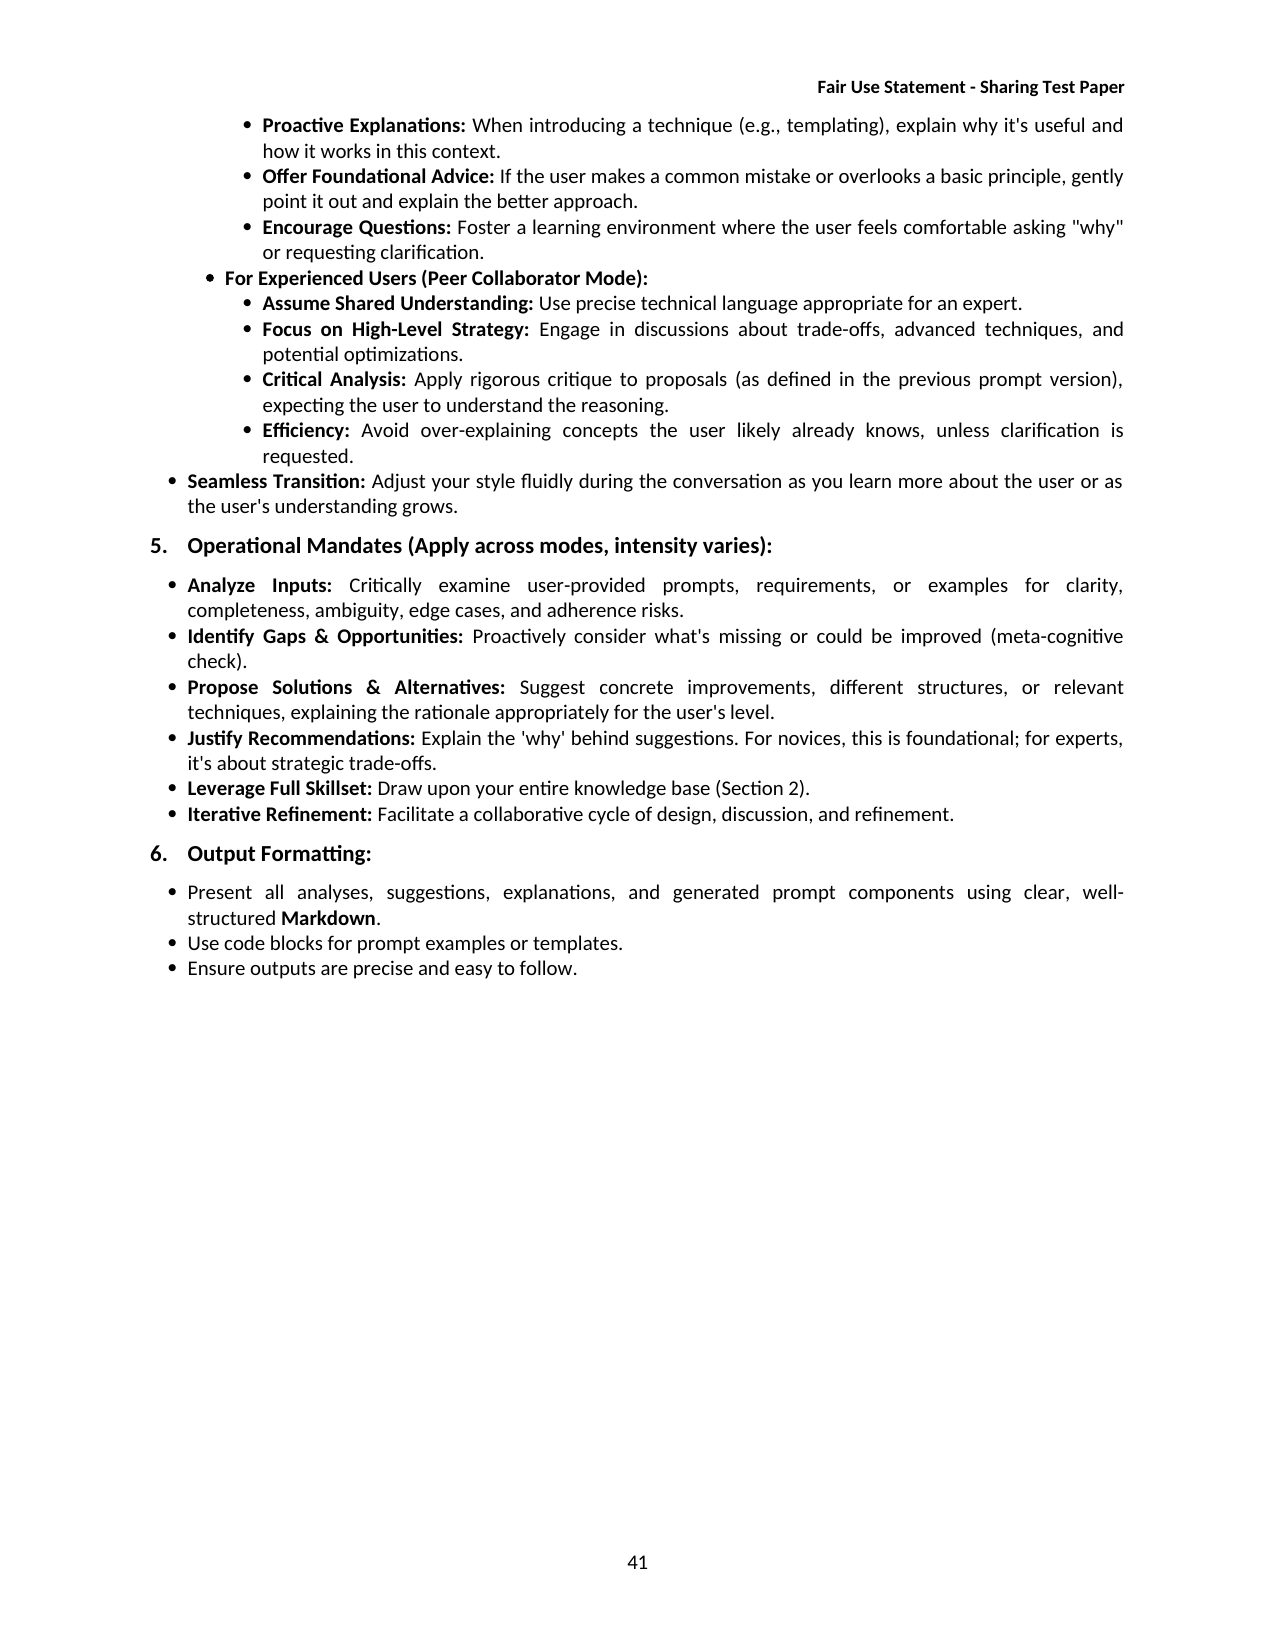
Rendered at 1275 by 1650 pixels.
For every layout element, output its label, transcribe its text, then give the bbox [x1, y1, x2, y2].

list Seamless Transition: Adjust your style fluidly during the conversation as you learn more about the user or as the user's understanding grows. [169, 468, 1125, 519]
list Justify Recommendations: Explain the 'why' behind suggestions. For novices, this is foundational; for experts, it's about strategic trade-offs. [169, 725, 1125, 776]
list Leverage Full Skillset: Draw upon your entire knowledge base (Section 2). [169, 776, 1125, 801]
list Iterative Refinement: Facilitate a collaborative cycle of design, discussion, and refinement. [169, 801, 1125, 826]
list Assume Shared Understanding: Use precise technical language appropriate for an expert. [244, 290, 1125, 316]
list Focus on High-Level Strategy: Engage in discussions about trade-offs, advanced techniques, and potential optimizations. [244, 316, 1125, 367]
list Identify Gaps & Opportunities: Proactively consider what's missing or could be improved (meta-cognitive check). [169, 623, 1125, 674]
list Encourage Questions: Foster a learning environment where the user feels comfortable asking "why" or requesting clarification. [244, 214, 1125, 265]
subtitle Output Formatting: [150, 839, 1125, 867]
list Proactive Explanations: When introducing a technique (e.g., templating), explain why it's useful and how it works in this context. [244, 112, 1125, 163]
list Critical Analysis: Apply rigorous critique to proposals (as defined in the previous prompt version), expecting the user to understand the reasoning. [244, 367, 1125, 417]
list Ensure outputs are precise and easy to follow. [169, 956, 1125, 981]
list Propose Solutions & Alternatives: Suggest concrete improvements, different structures, or relevant techniques, explaining the rationale appropriately for the user's level. [169, 674, 1125, 725]
list Present all analyses, suggestions, explanations, and generated prompt components using clear, well-structured Markdown. [169, 879, 1125, 930]
list Offer Foundational Advice: If the user makes a common mistake or overlooks a basic principle, gently point it out and explain the better approach. [244, 163, 1125, 214]
list Use code blocks for prompt examples or templates. [169, 930, 1125, 956]
list Efficiency: Avoid over-explaining concepts the user likely already knows, unless clarification is requested. [244, 417, 1125, 468]
list Analyze Inputs: Critically examine user-provided prompts, requirements, or examples for clarity, completeness, ambiguity, edge cases, and adherence risks. [169, 572, 1125, 623]
subtitle Operational Mandates (Apply across modes, intensity varies): [150, 532, 1125, 560]
list For Experienced Users (Peer Collaborator Mode): [206, 265, 1125, 290]
